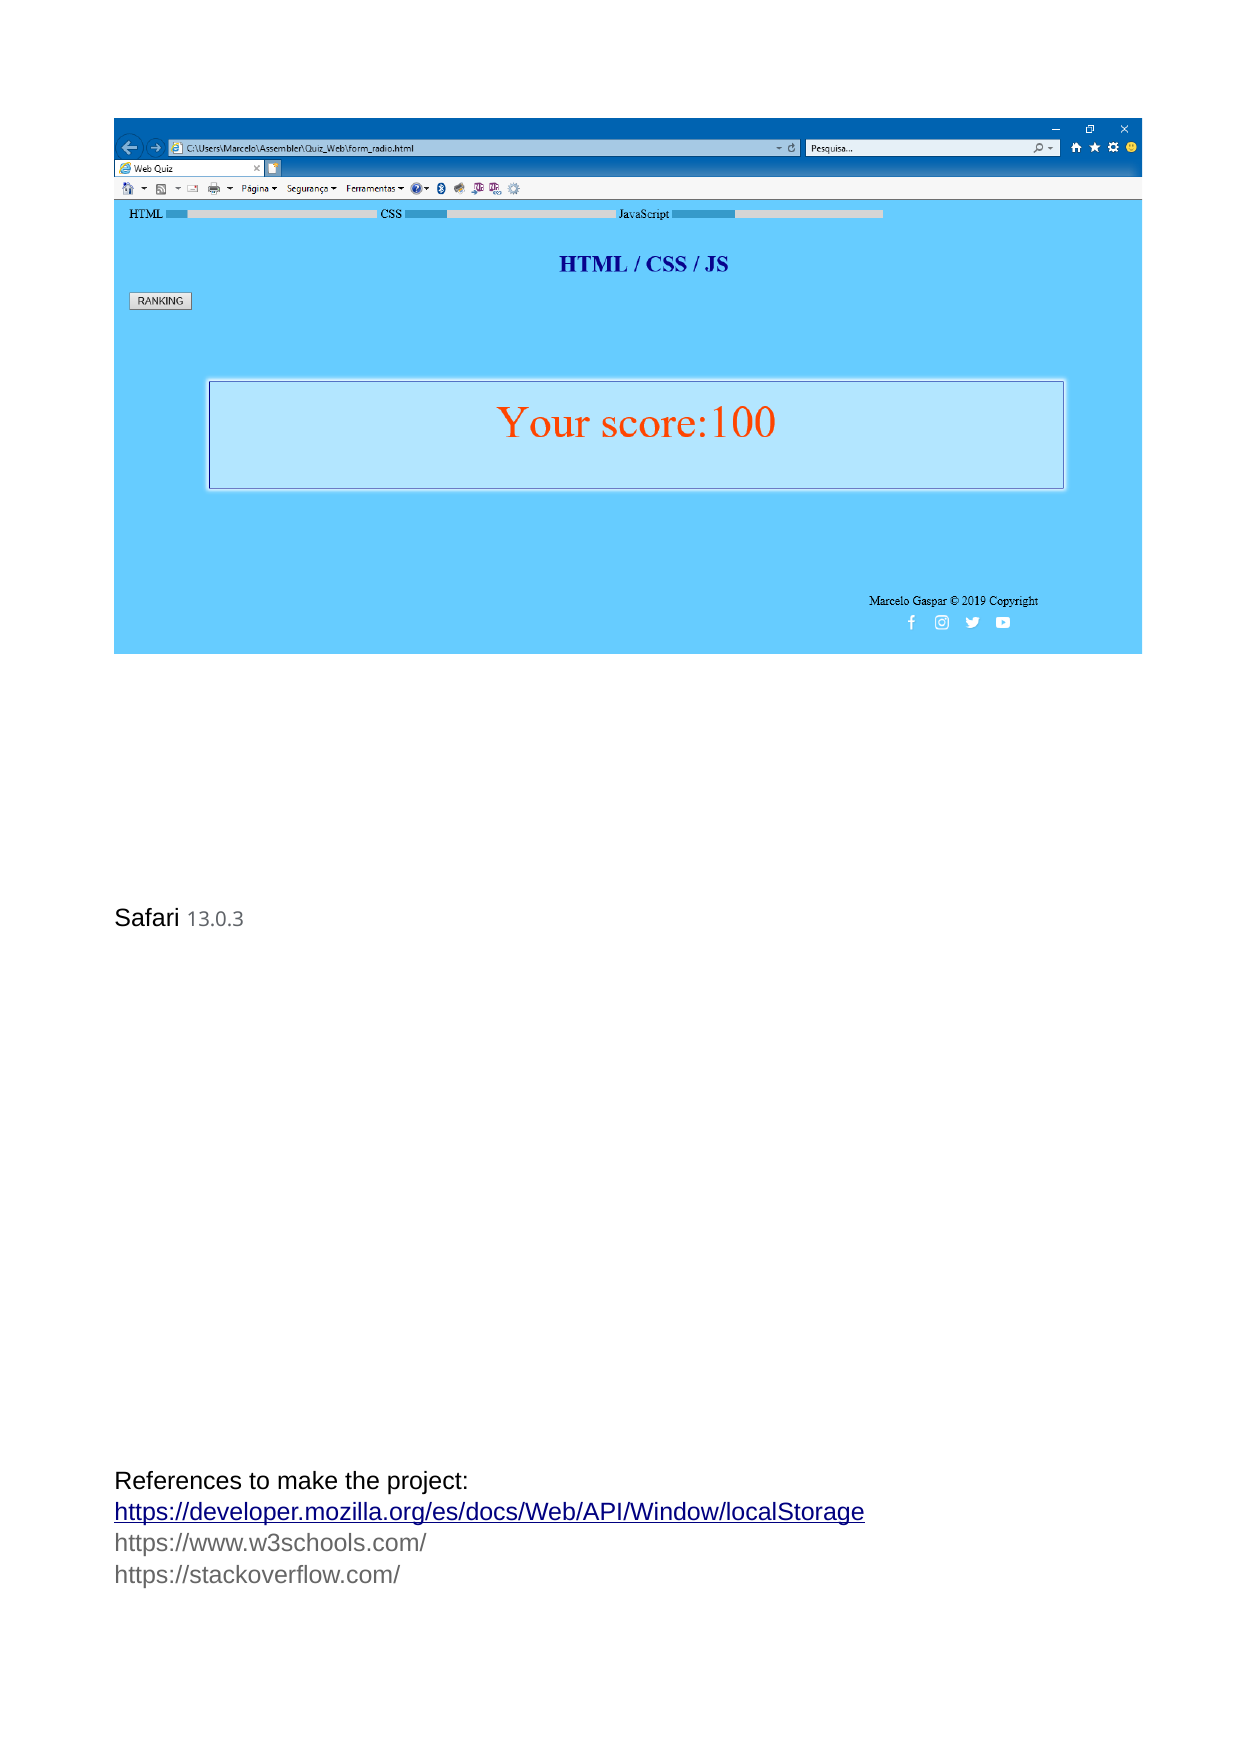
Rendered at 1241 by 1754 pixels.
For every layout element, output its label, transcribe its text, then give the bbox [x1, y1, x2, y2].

picture [114, 118, 1143, 654]
text https://stackoverflow.com/ [114, 1557, 1142, 1588]
text Safari 13.0.3 [114, 901, 1142, 932]
text References to make the project: [114, 1463, 1142, 1495]
text https://developer.mozilla.org/es/docs/Web/API/Window/localStorage [114, 1495, 1142, 1526]
text https://www.w3schools.com/ [114, 1526, 1142, 1557]
